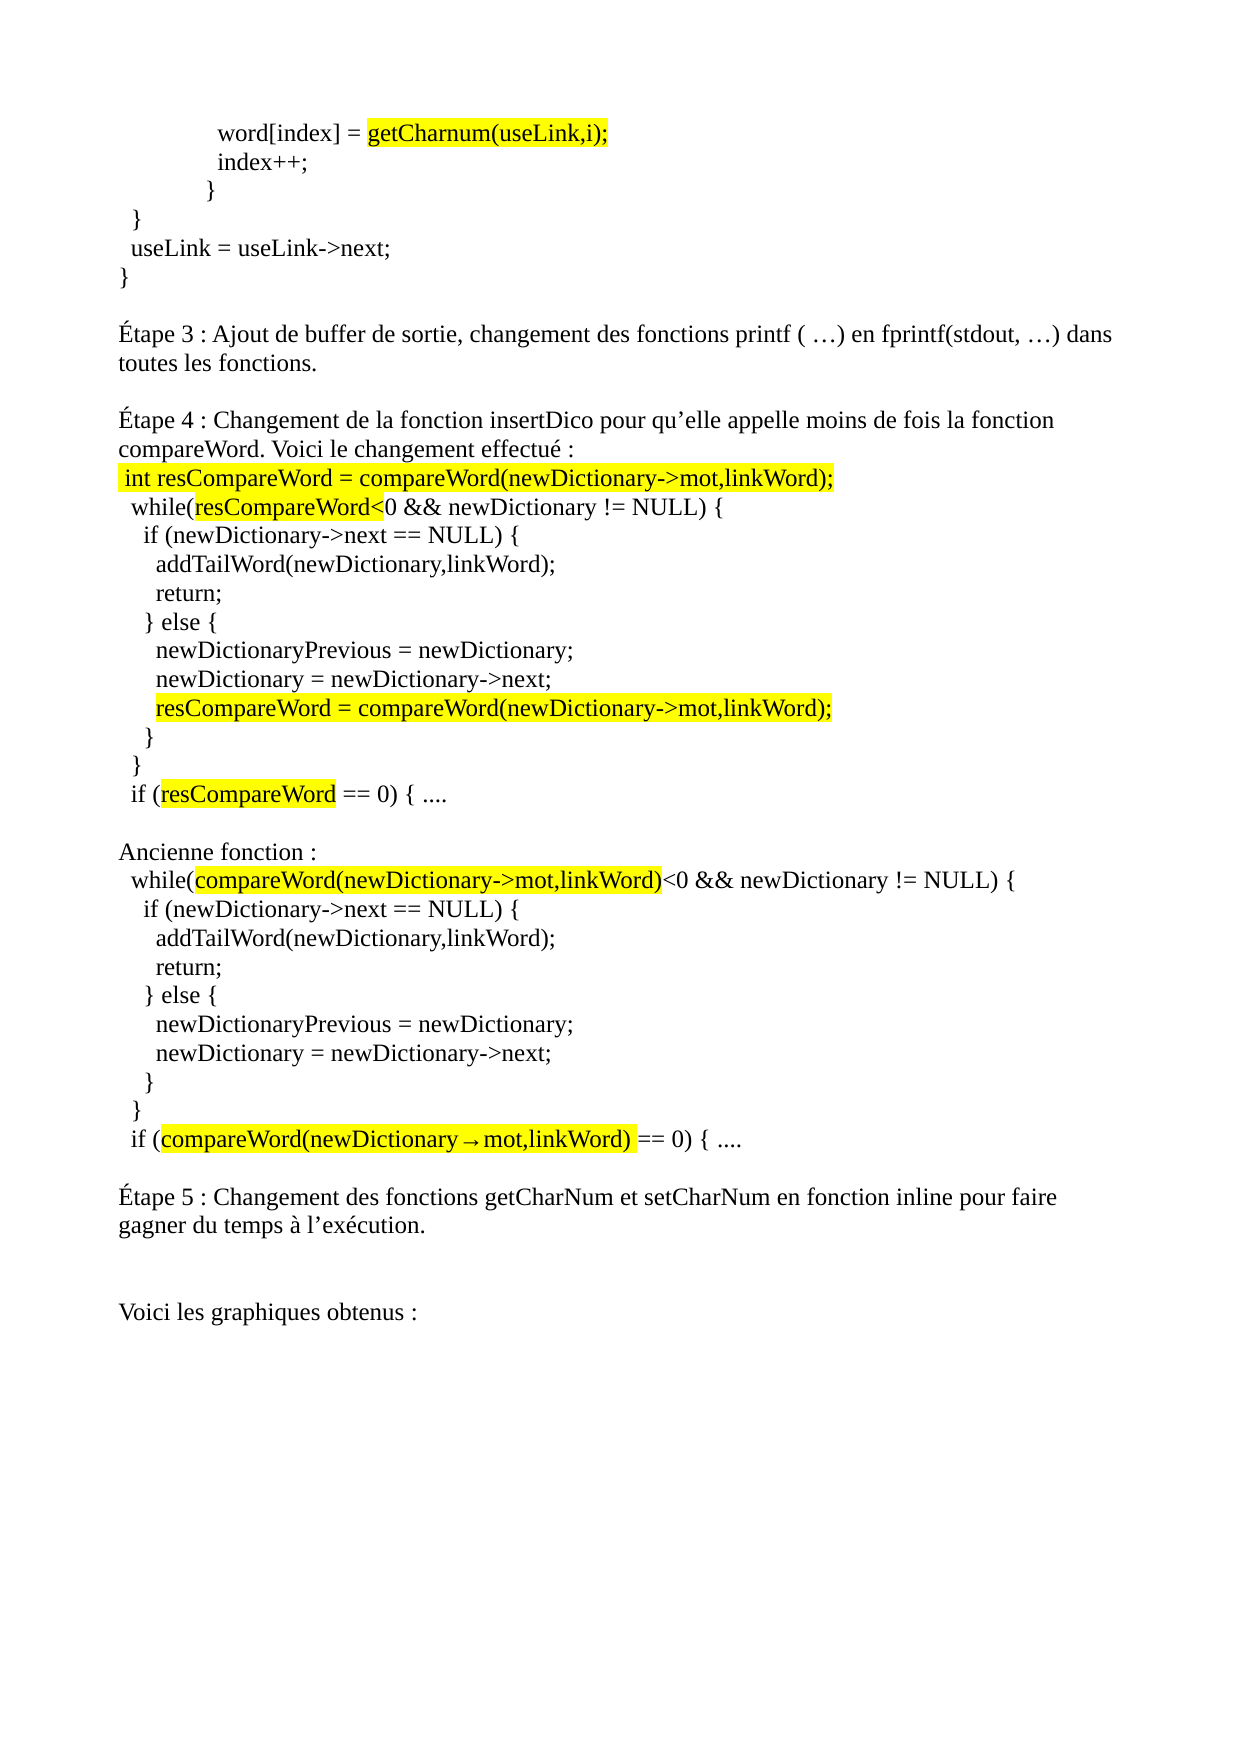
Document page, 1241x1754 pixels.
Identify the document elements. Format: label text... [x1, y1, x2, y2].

text resCompareWord = compareWord(newDictionary->mot,linkWord); [118, 693, 1122, 722]
text index++; [118, 147, 1122, 176]
text newDictionary = newDictionary->next; [118, 1038, 1122, 1067]
text return; [118, 952, 1122, 981]
text newDictionaryPrevious = newDictionary; [118, 636, 1122, 664]
text } [118, 204, 1122, 233]
text } [118, 1096, 1122, 1124]
text Étape 3 : Ajout de buffer de sortie, changement des fonctions printf ( …) en fprintf(stdout, …) dans toutes les fonctions. [118, 319, 1122, 377]
text word[index] = getCharnum(useLink,i); [118, 118, 1122, 147]
text } [118, 176, 1122, 204]
text Voici les graphiques obtenus : [118, 1297, 1122, 1326]
text if (newDictionary->next == NULL) { [118, 894, 1122, 923]
text } else { [118, 607, 1122, 636]
text } [118, 722, 1122, 751]
text } [118, 262, 1122, 291]
text if (compareWord(newDictionary→mot,linkWord) == 0) { .... [118, 1124, 1122, 1153]
text if (newDictionary->next == NULL) { [118, 521, 1122, 549]
text int resCompareWord = compareWord(newDictionary->mot,linkWord); [118, 463, 1122, 492]
text Étape 4 : Changement de la fonction insertDico pour qu’elle appelle moins de fois la fonction compareWord. Voici le changement effectué : [118, 406, 1122, 463]
text while(resCompareWord<0 && newDictionary != NULL) { [118, 492, 1122, 521]
text newDictionaryPrevious = newDictionary; [118, 1009, 1122, 1038]
text while(compareWord(newDictionary->mot,linkWord)<0 && newDictionary != NULL) { [118, 866, 1122, 894]
text } [118, 751, 1122, 779]
text Ancienne fonction : [118, 837, 1122, 866]
text } else { [118, 981, 1122, 1009]
text } [118, 1067, 1122, 1096]
text newDictionary = newDictionary->next; [118, 664, 1122, 693]
text useLink = useLink->next; [118, 233, 1122, 262]
text return; [118, 578, 1122, 607]
text Étape 5 : Changement des fonctions getCharNum et setCharNum en fonction inline pour faire gagner du temps à l’exécution. [118, 1182, 1122, 1239]
text if (resCompareWord == 0) { .... [118, 779, 1122, 808]
text addTailWord(newDictionary,linkWord); [118, 923, 1122, 952]
text addTailWord(newDictionary,linkWord); [118, 549, 1122, 578]
